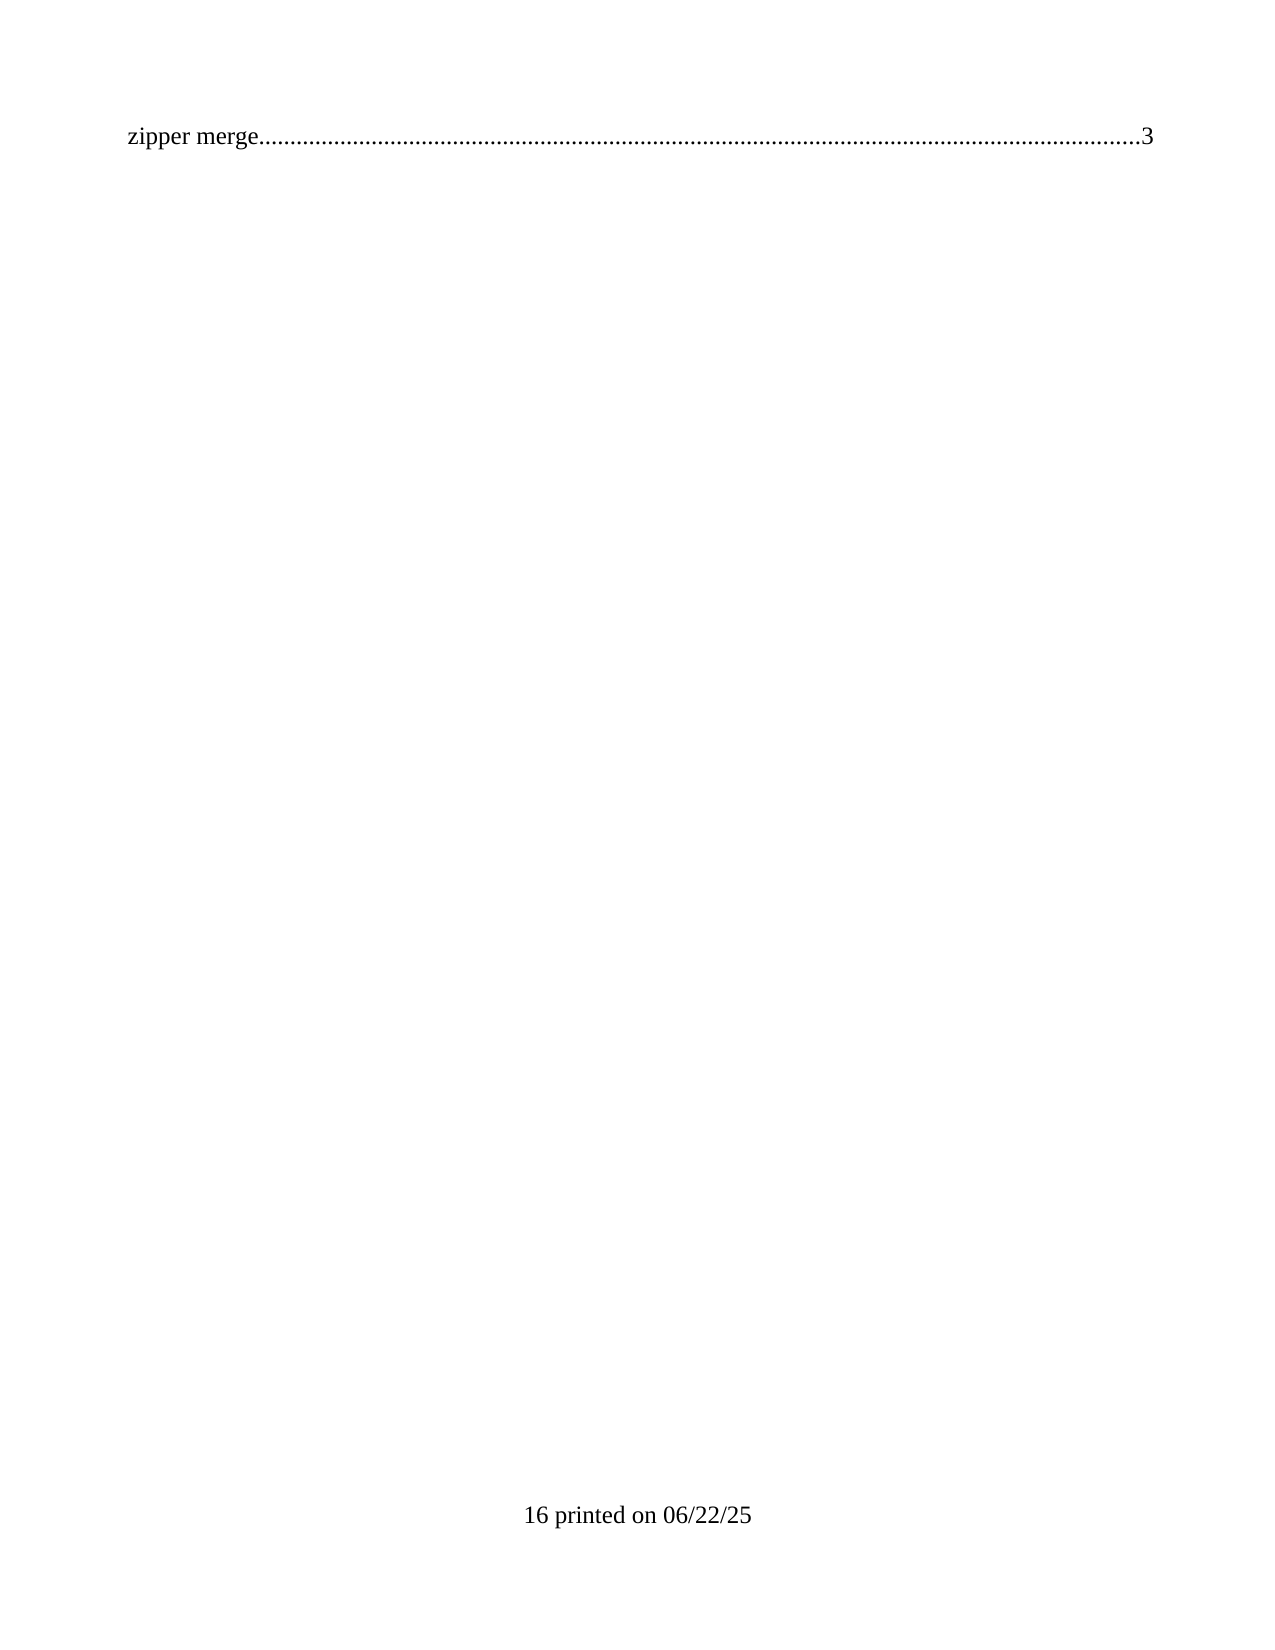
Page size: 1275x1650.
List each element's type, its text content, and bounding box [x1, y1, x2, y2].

text zipper merge 3 [121, 121, 1154, 150]
